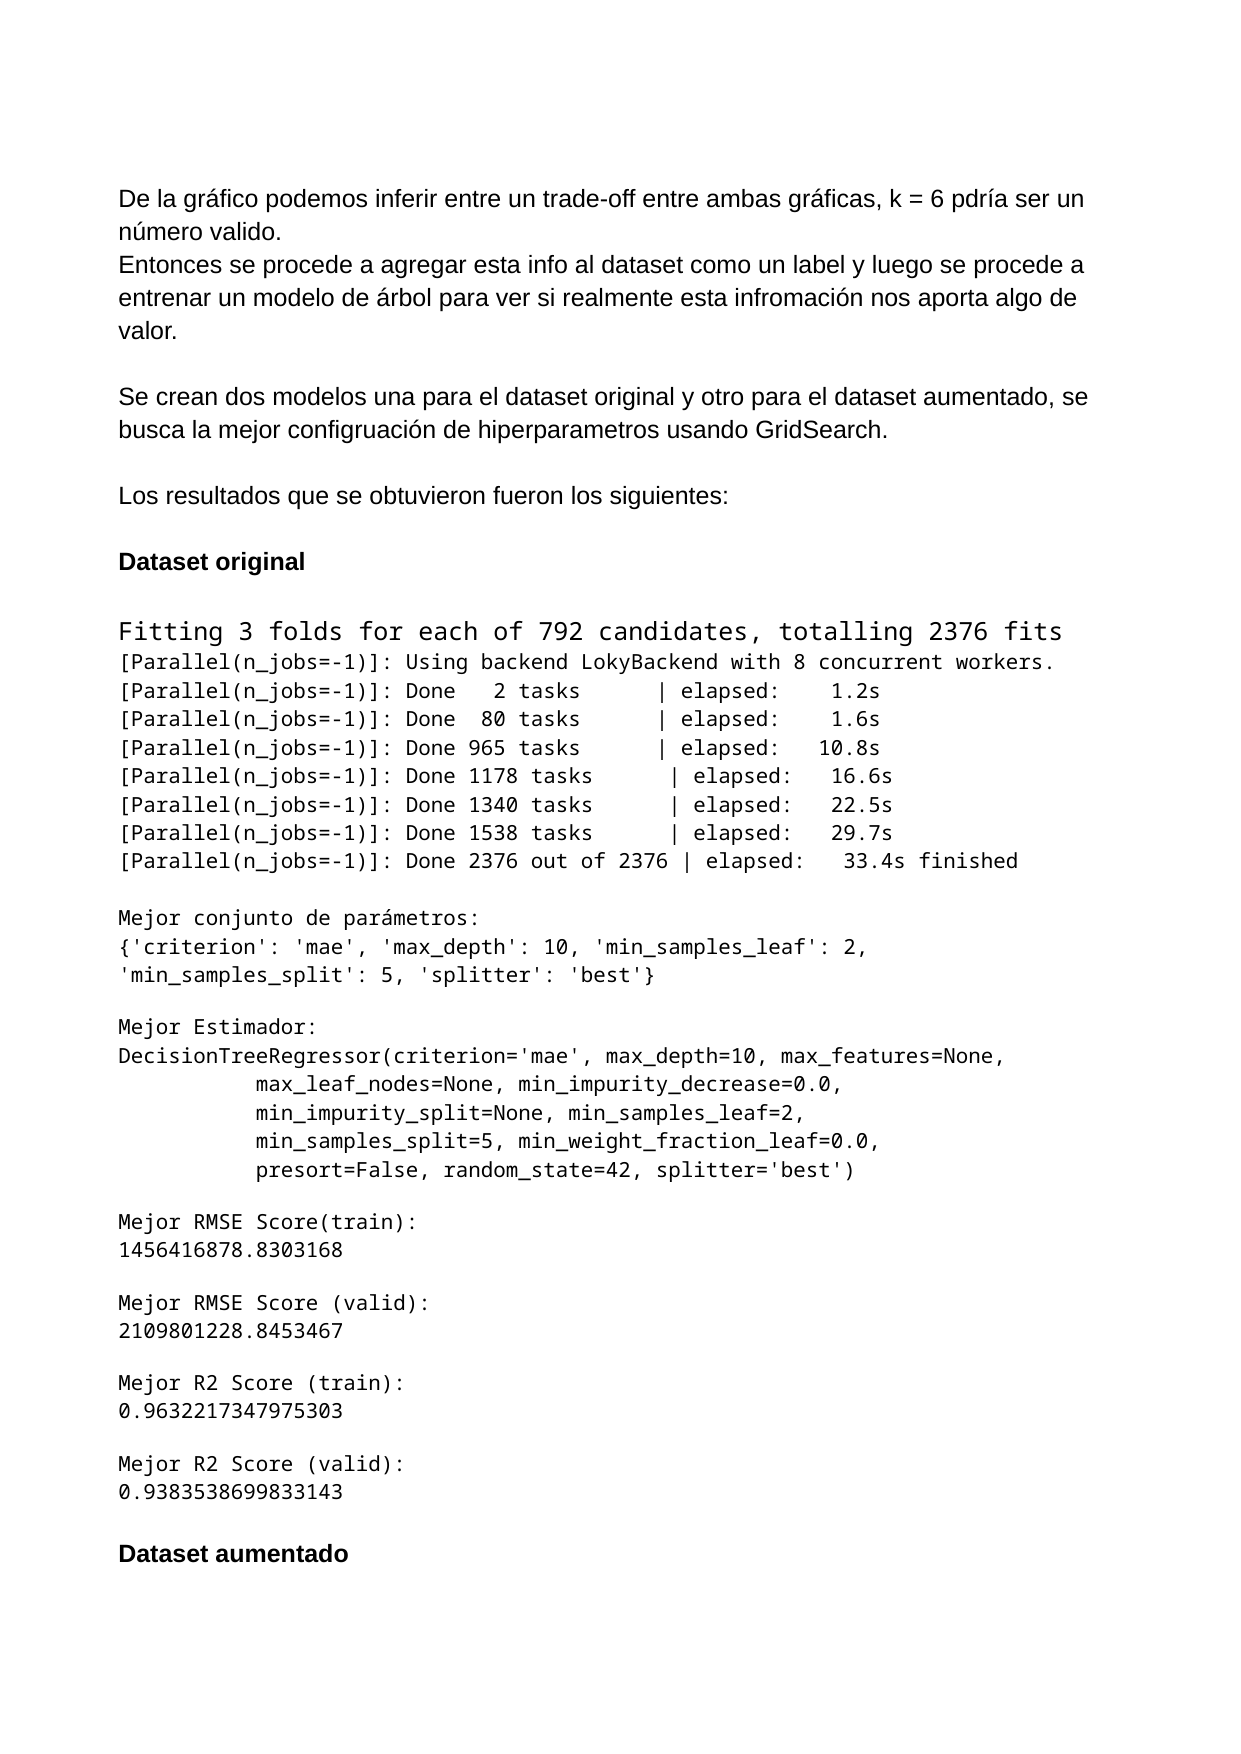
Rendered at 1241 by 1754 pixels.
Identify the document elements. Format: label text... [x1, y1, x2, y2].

text [Parallel(n_jobs=-1)]: Done 2376 out of 2376 | elapsed: 33.4s finished [118, 847, 1122, 875]
text {'criterion': 'mae', 'max_depth': 10, 'min_samples_leaf': 2, 'min_samples_split': 5, 'splitter': 'best'} [118, 932, 1122, 989]
text Dataset original [118, 547, 1122, 576]
text Mejor R2 Score (train): [118, 1368, 1122, 1397]
text Mejor conjunto de parámetros: [118, 903, 1122, 932]
text [Parallel(n_jobs=-1)]: Done 1178 tasks | elapsed: 16.6s [118, 761, 1122, 790]
text 2109801228.8453467 [118, 1316, 1122, 1344]
text Mejor RMSE Score(train): [118, 1207, 1122, 1236]
text 0.9632217347975303 [118, 1397, 1122, 1425]
text Mejor R2 Score (valid): [118, 1449, 1122, 1477]
text min_impurity_split=None, min_samples_leaf=2, [118, 1098, 1122, 1126]
text [Parallel(n_jobs=-1)]: Done 965 tasks | elapsed: 10.8s [118, 733, 1122, 761]
text Mejor RMSE Score (valid): [118, 1288, 1122, 1316]
text [Parallel(n_jobs=-1)]: Done 80 tasks | elapsed: 1.6s [118, 704, 1122, 733]
text min_samples_split=5, min_weight_fraction_leaf=0.0, [118, 1126, 1122, 1155]
text Los resultados que se obtuvieron fueron los siguientes: [118, 481, 1122, 510]
text De la gráfico podemos inferir entre un trade-off entre ambas gráficas, k = 6 pdría ser un número valido. [118, 184, 1122, 246]
text Dataset aumentado [118, 1538, 1122, 1567]
text DecisionTreeRegressor(criterion='mae', max_depth=10, max_features=None, [118, 1041, 1122, 1069]
text [Parallel(n_jobs=-1)]: Using backend LokyBackend with 8 concurrent workers. [118, 647, 1122, 676]
text 1456416878.8303168 [118, 1236, 1122, 1264]
text [Parallel(n_jobs=-1)]: Done 1340 tasks | elapsed: 22.5s [118, 790, 1122, 818]
text presort=False, random_state=42, splitter='best') [118, 1155, 1122, 1183]
text Mejor Estimador: [118, 1012, 1122, 1041]
text Fitting 3 folds for each of 792 candidates, totalling 2376 fits [118, 613, 1122, 647]
text 0.9383538699833143 [118, 1477, 1122, 1506]
text [Parallel(n_jobs=-1)]: Done 1538 tasks | elapsed: 29.7s [118, 818, 1122, 847]
text max_leaf_nodes=None, min_impurity_decrease=0.0, [118, 1069, 1122, 1098]
text Entonces se procede a agregar esta info al dataset como un label y luego se procede a entrenar un modelo de árbol para ver si realmente esta infromación nos aporta algo de valor. [118, 250, 1122, 345]
text Se crean dos modelos una para el dataset original y otro para el dataset aumentado, se busca la mejor configruación de hiperparametros usando GridSearch. [118, 382, 1122, 444]
text [Parallel(n_jobs=-1)]: Done 2 tasks | elapsed: 1.2s [118, 676, 1122, 704]
